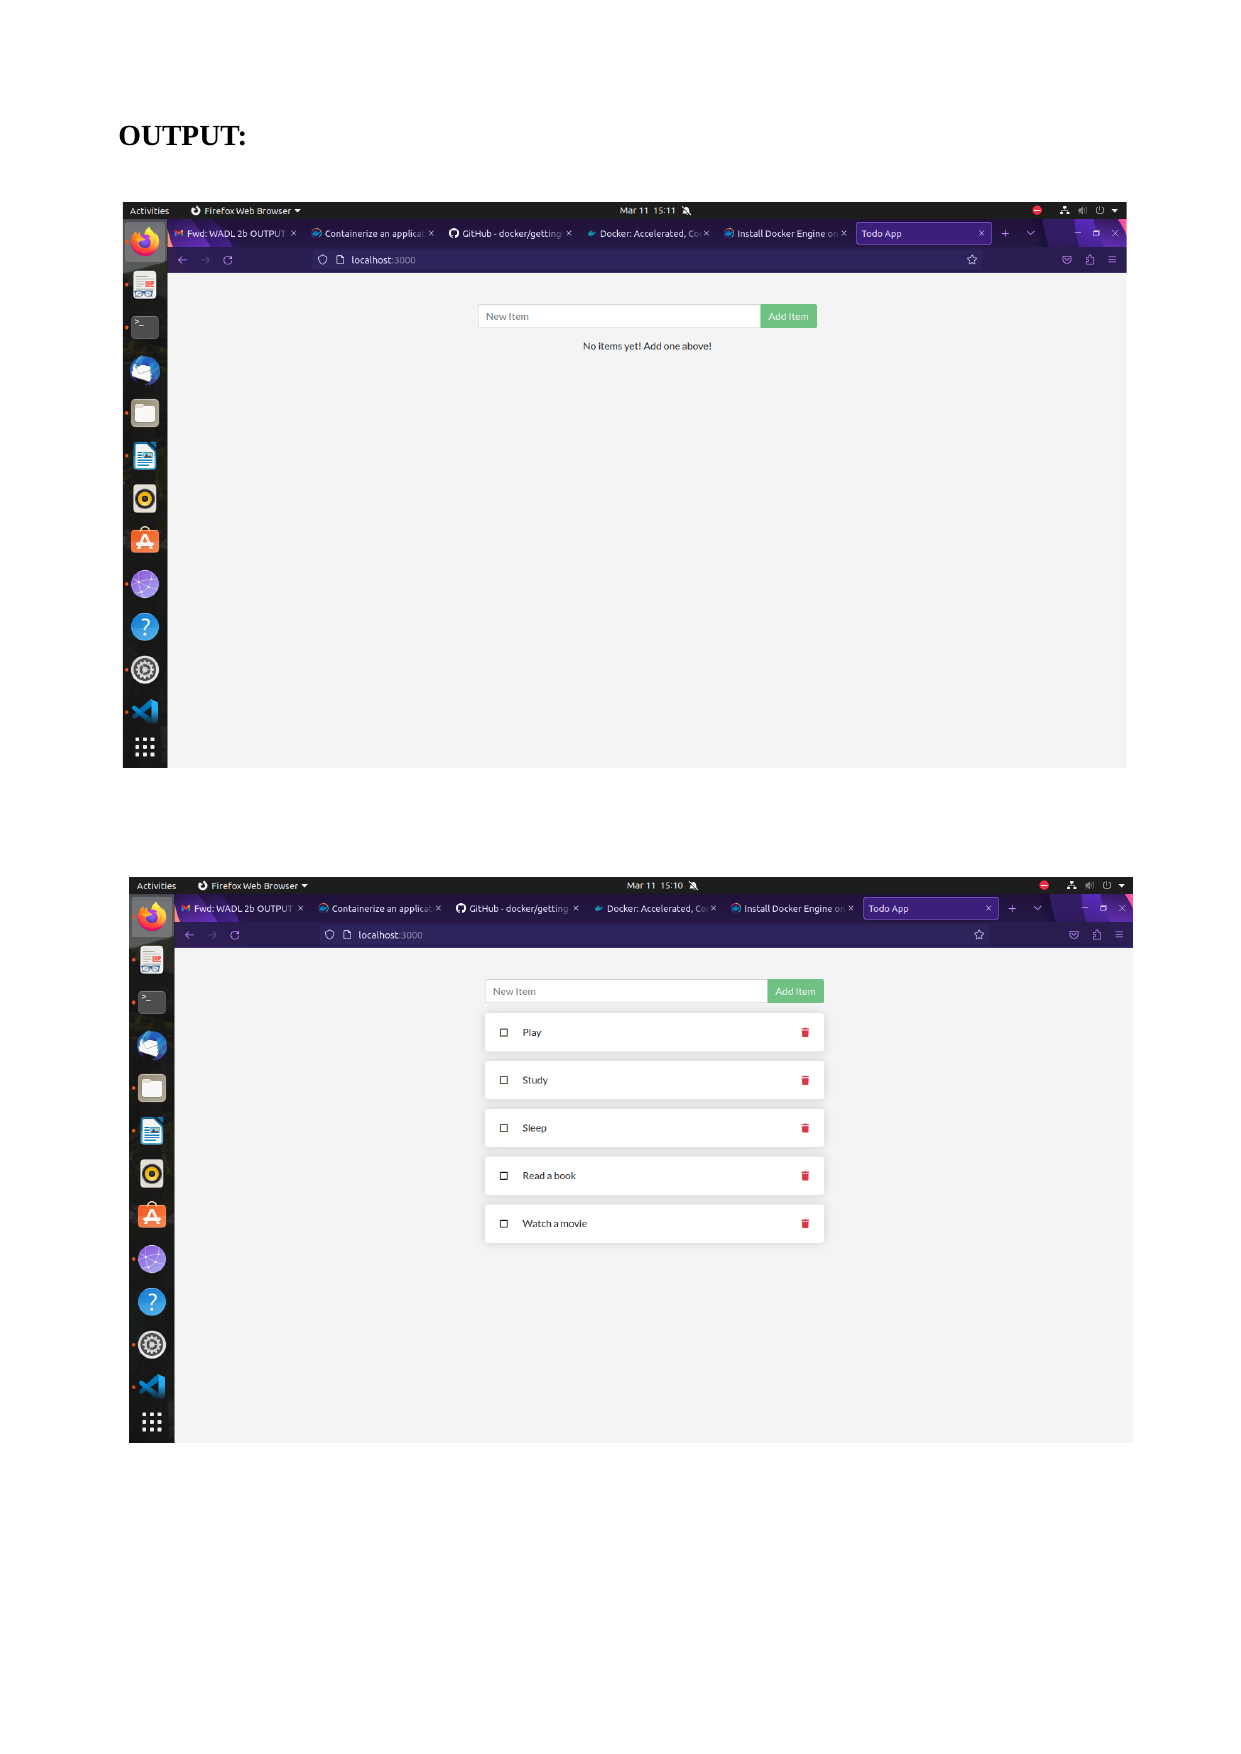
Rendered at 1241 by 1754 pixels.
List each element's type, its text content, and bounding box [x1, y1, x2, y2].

picture [129, 877, 1133, 1443]
picture [122, 202, 1127, 768]
text OUTPUT: [118, 118, 1122, 152]
